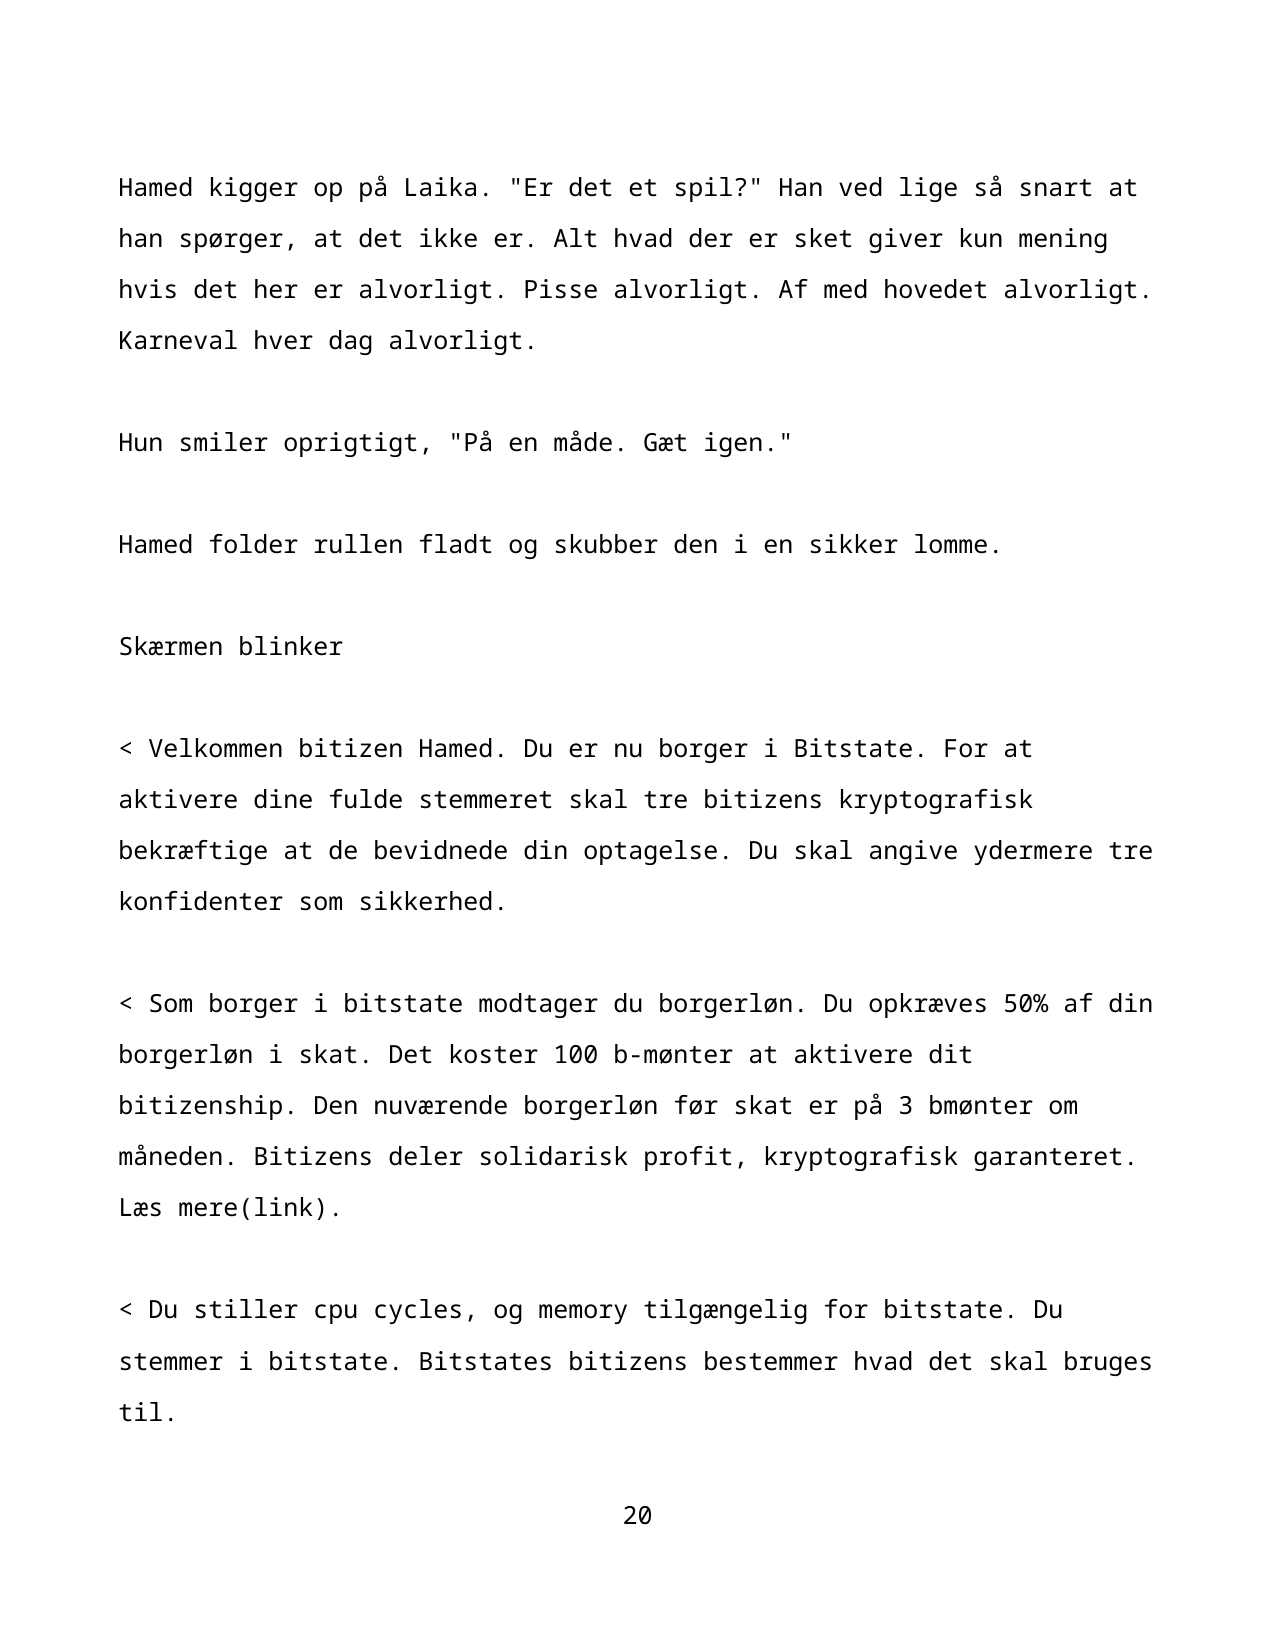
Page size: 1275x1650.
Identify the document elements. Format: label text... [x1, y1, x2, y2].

text Hun smiler oprigtigt, "På en måde. Gæt igen." [118, 424, 1157, 458]
text < Velkommen bitizen Hamed. Du er nu borger i Bitstate. For at aktivere dine fulde stemmeret skal tre bitizens kryptografisk bekræftige at de bevidnede din optagelse. Du skal angive ydermere tre konfidenter som sikkerhed. [118, 731, 1157, 918]
text Hamed folder rullen fladt og skubber den i en sikker lomme. [118, 526, 1157, 561]
text < Som borger i bitstate modtager du borgerløn. Du opkræves 50% af din borgerløn i skat. Det koster 100 b-mønter at aktivere dit bitizenship. Den nuværende borgerløn før skat er på 3 bmønter om måneden. Bitizens deler solidarisk profit, kryptografisk garanteret. Læs mere(link). [118, 986, 1157, 1224]
text Hamed kigger op på Laika. "Er det et spil?" Han ved lige så snart at han spørger, at det ikke er. Alt hvad der er sket giver kun mening hvis det her er alvorligt. Pisse alvorligt. Af med hovedet alvorligt. Karneval hver dag alvorligt. [118, 169, 1157, 356]
text Skærmen blinker [118, 628, 1157, 663]
text < Du stiller cpu cycles, og memory tilgængelig for bitstate. Du stemmer i bitstate. Bitstates bitizens bestemmer hvad det skal bruges til. [118, 1292, 1157, 1428]
